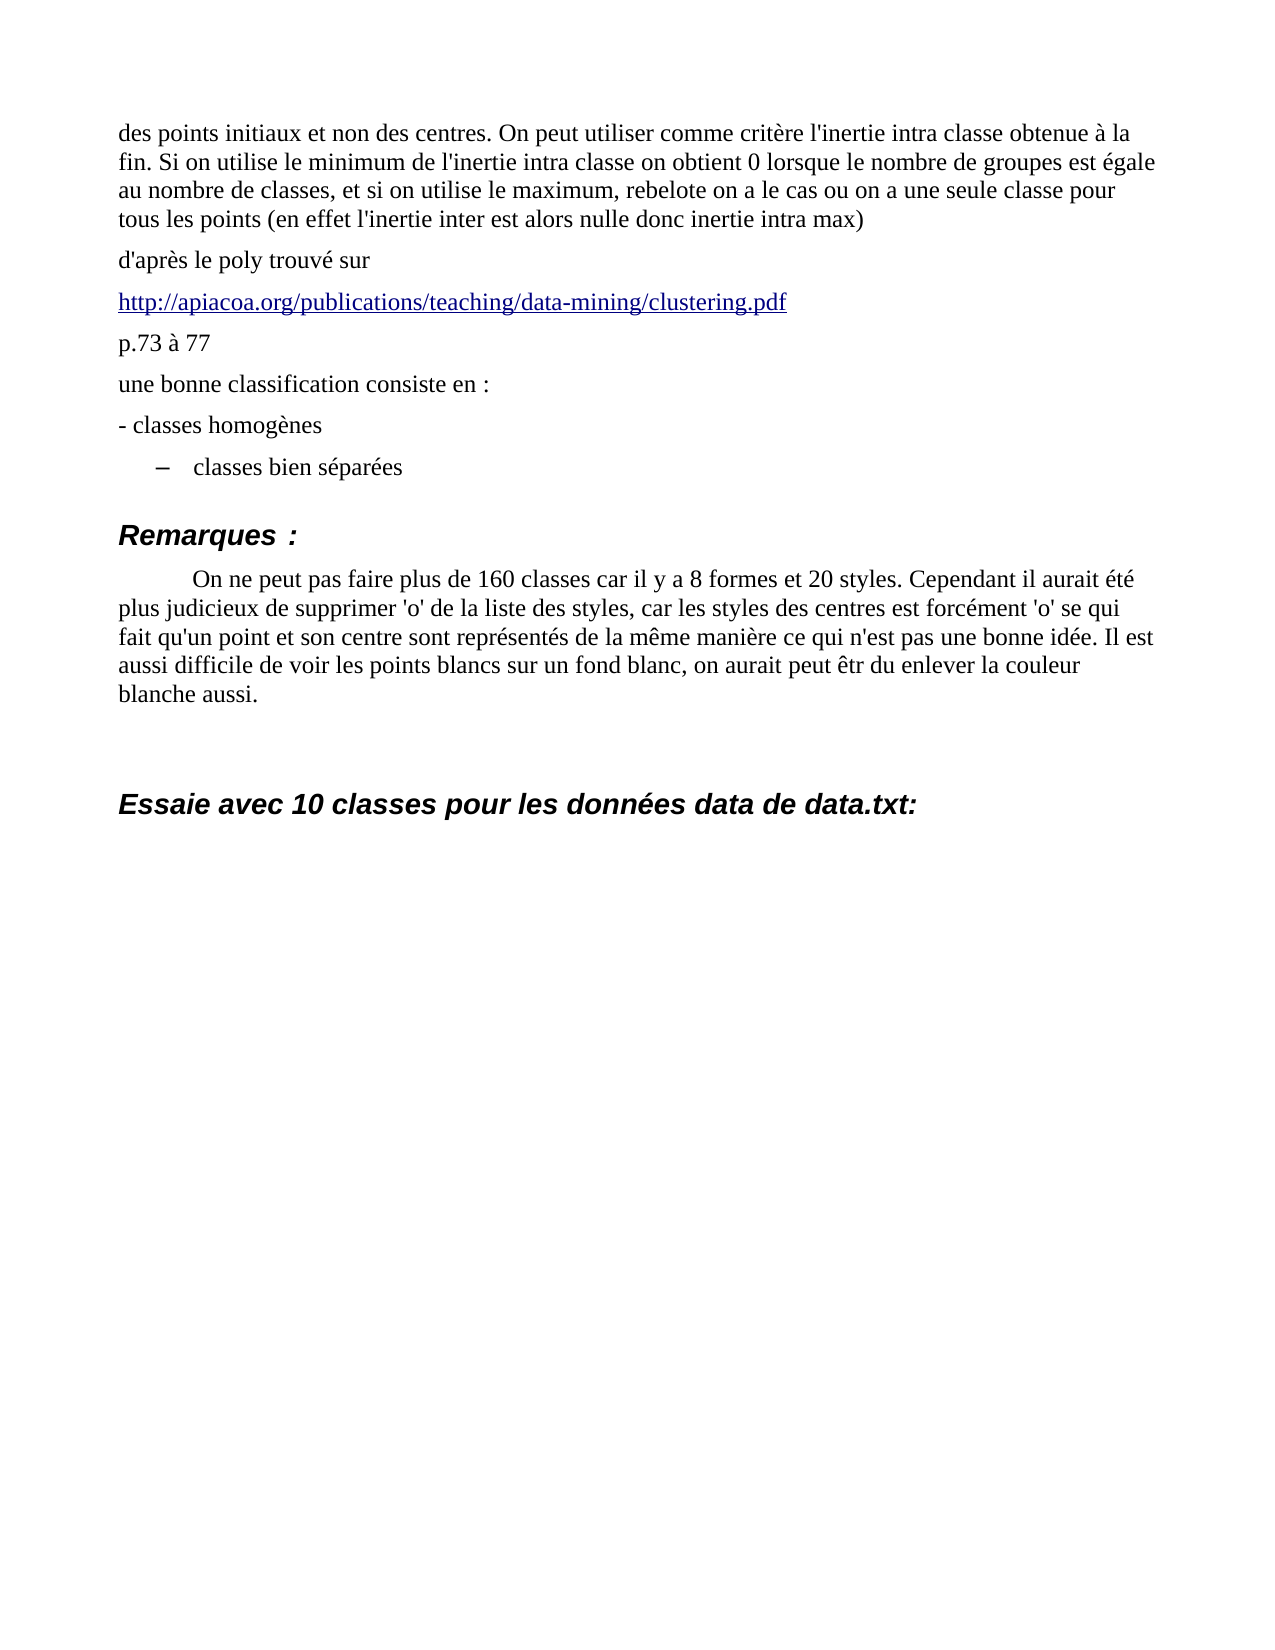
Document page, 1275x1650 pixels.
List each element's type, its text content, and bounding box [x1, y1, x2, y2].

text - classes homogènes [118, 411, 1157, 439]
text p.73 à 77 [118, 328, 1157, 357]
text http://apiacoa.org/publications/teaching/data-mining/clustering.pdf [118, 287, 1157, 316]
text On ne peut pas faire plus de 160 classes car il y a 8 formes et 20 styles. Cependant il aurait été plus judicieux de supprimer 'o' de la liste des styles, car les styles des centres est forcément 'o' se qui fait qu'un point et son centre sont représentés de la même manière ce qui n'est pas une bonne idée. Il est aussi difficile de voir les points blancs sur un fond blanc, on aurait peut êtr du enlever la couleur blanche aussi. [118, 564, 1157, 708]
text une bonne classification consiste en : [118, 369, 1157, 398]
text des points initiaux et non des centres. On peut utiliser comme critère l'inertie intra classe obtenue à la fin. Si on utilise le minimum de l'inertie intra classe on obtient 0 lorsque le nombre de groupes est égale au nombre de classes, et si on utilise le maximum, rebelote on a le cas ou on a une seule classe pour tous les points (en effet l'inertie inter est alors nulle donc inertie intra max) [118, 118, 1157, 233]
subtitle Remarques : [118, 518, 1157, 552]
list classes bien séparées [156, 452, 1157, 481]
subtitle Essaie avec 10 classes pour les données data de data.txt: [118, 787, 1157, 820]
text d'après le poly trouvé sur [118, 246, 1157, 274]
